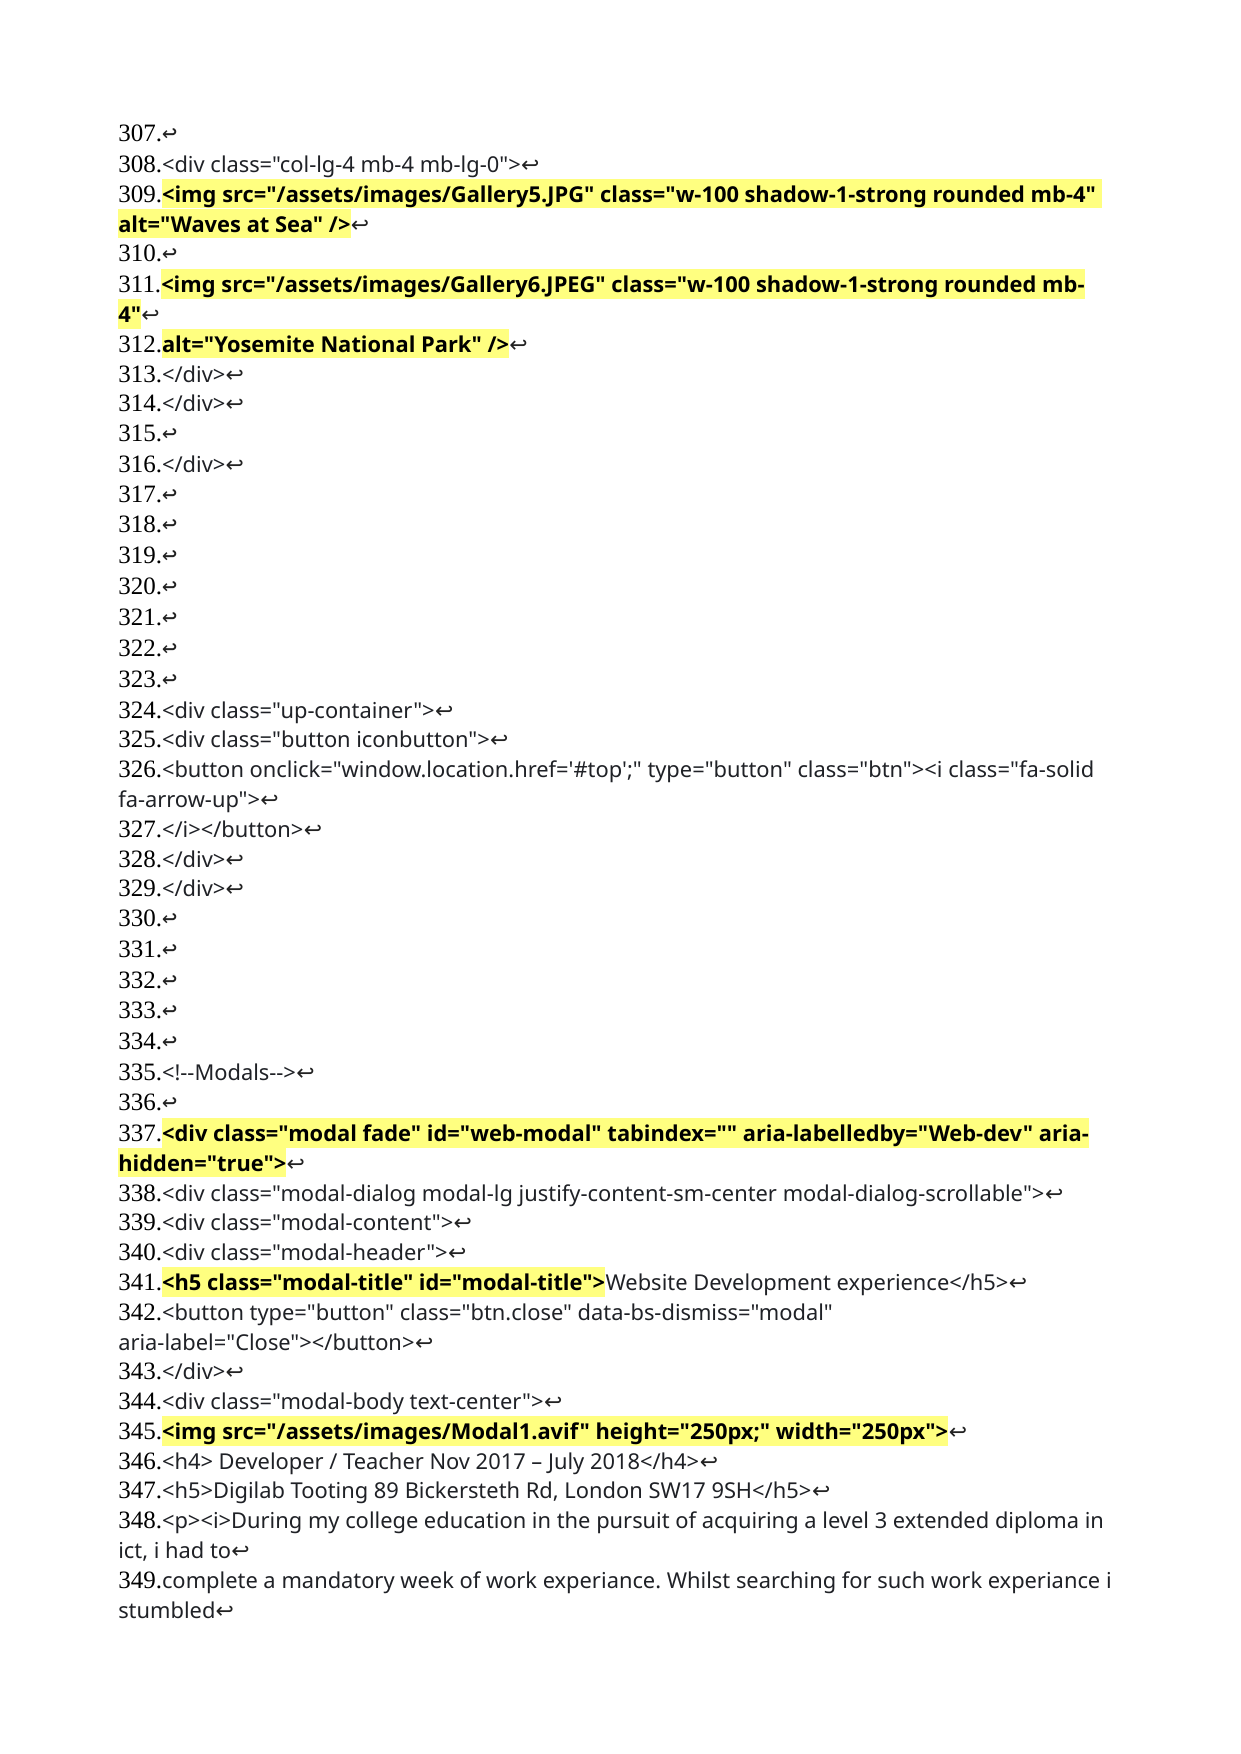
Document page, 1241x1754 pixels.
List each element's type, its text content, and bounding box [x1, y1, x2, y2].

list </div>↩ [118, 843, 1122, 873]
list <h5>Digilab Tooting 89 Bickersteth Rd, London SW17 9SH</h5>↩ [118, 1475, 1122, 1505]
list <p><i>During my college education in the pursuit of acquiring a level 3 extended diploma in ict, i had to↩ [118, 1505, 1122, 1565]
list ↩ [118, 118, 1122, 149]
list <img src="/assets/images/Gallery5.JPG" class="w-100 shadow-1-strong rounded mb-4" alt="Waves at Sea" />↩ [118, 179, 1122, 238]
list <div class="modal-dialog modal-lg justify-content-sm-center modal-dialog-scrollable">↩ [118, 1177, 1122, 1207]
list ↩ [118, 479, 1122, 509]
list </div>↩ [118, 388, 1122, 418]
list ↩ [118, 418, 1122, 449]
list <button onclick="window.location.href='#top';" type="button" class="btn"><i class="fa-solid fa-arrow-up">↩ [118, 754, 1122, 814]
list <div class="modal fade" id="web-modal" tabindex="" aria-labelledby="Web-dev" aria-hidden="true">↩ [118, 1118, 1122, 1177]
list </i></button>↩ [118, 814, 1122, 843]
list ↩ [118, 664, 1122, 694]
list <div class="modal-header">↩ [118, 1237, 1122, 1267]
list ↩ [118, 602, 1122, 633]
list ↩ [118, 934, 1122, 965]
list ↩ [118, 571, 1122, 602]
list ↩ [118, 996, 1122, 1026]
list ↩ [118, 540, 1122, 571]
list <h4> Developer / Teacher Nov 2017 – July 2018</h4>↩ [118, 1446, 1122, 1475]
list ↩ [118, 1026, 1122, 1057]
list <img src="/assets/images/Modal1.avif" height="250px;" width="250px">↩ [118, 1416, 1122, 1446]
list ↩ [118, 238, 1122, 269]
list <h5 class="modal-title" id="modal-title">Website Development experience</h5>↩ [118, 1267, 1122, 1297]
list <div class="col-lg-4 mb-4 mb-lg-0">↩ [118, 149, 1122, 179]
list complete a mandatory week of work experiance. Whilst searching for such work experiance i stumbled↩ [118, 1565, 1122, 1624]
list <img src="/assets/images/Gallery6.JPEG" class="w-100 shadow-1-strong rounded mb-4"↩ [118, 269, 1122, 329]
list </div>↩ [118, 358, 1122, 388]
list <div class="up-container">↩ [118, 694, 1122, 724]
list </div>↩ [118, 449, 1122, 479]
list ↩ [118, 633, 1122, 664]
list <button type="button" class="btn.close" data-bs-dismiss="modal" aria-label="Close"></button>↩ [118, 1297, 1122, 1356]
list <div class="modal-content">↩ [118, 1207, 1122, 1237]
list </div>↩ [118, 873, 1122, 903]
list ↩ [118, 1087, 1122, 1118]
list <div class="button iconbutton">↩ [118, 724, 1122, 754]
list ↩ [118, 965, 1122, 996]
list <div class="modal-body text-center">↩ [118, 1386, 1122, 1416]
list ↩ [118, 903, 1122, 934]
list ↩ [118, 509, 1122, 540]
list <!--Modals-->↩ [118, 1057, 1122, 1087]
list alt="Yosemite National Park" />↩ [118, 329, 1122, 358]
list </div>↩ [118, 1356, 1122, 1386]
